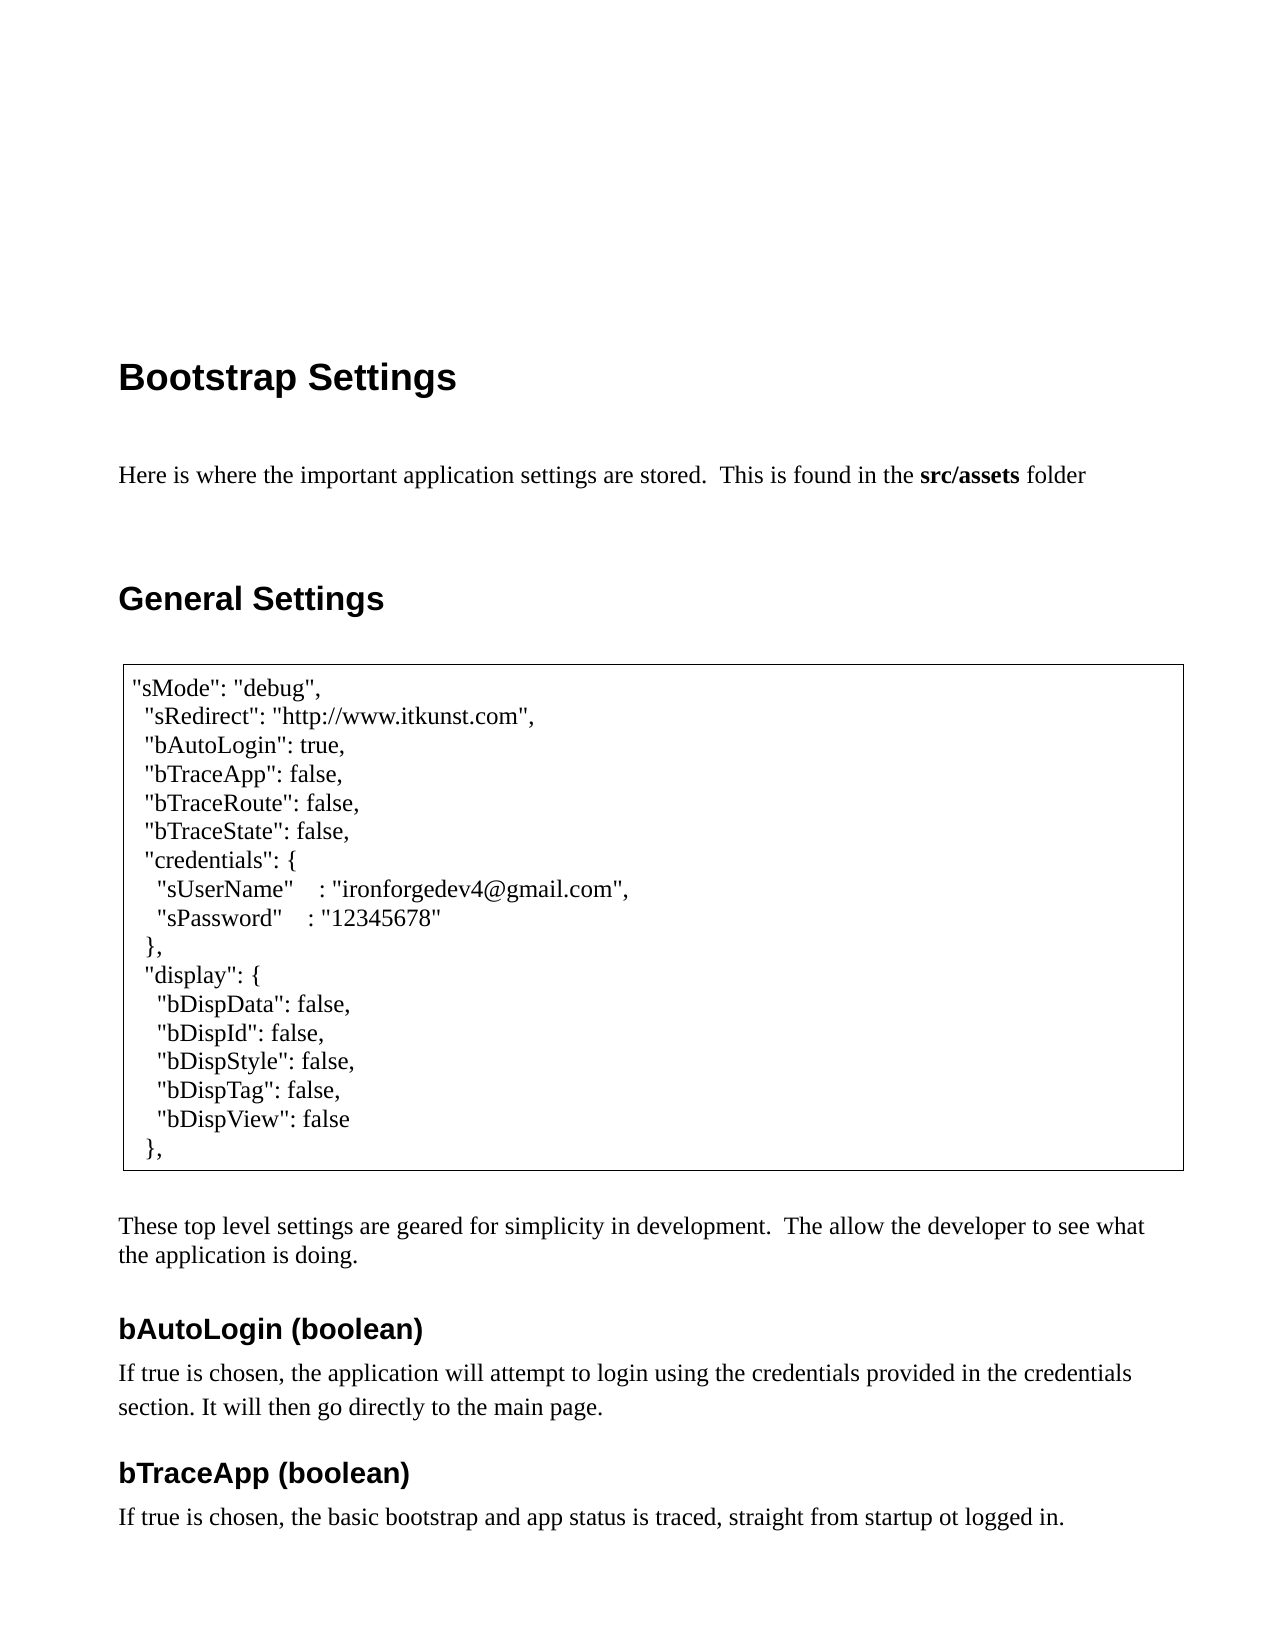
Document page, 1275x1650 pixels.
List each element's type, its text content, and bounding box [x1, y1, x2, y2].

text "bDispStyle": false, [132, 1046, 1174, 1075]
subtitle bAutoLogin (boolean) [118, 1312, 1157, 1346]
text "display": { [132, 960, 1174, 989]
text "credentials": { [132, 845, 1174, 874]
text "bTraceState": false, [132, 816, 1174, 845]
text "bTraceRoute": false, [132, 788, 1174, 816]
text "bDispView": false [132, 1104, 1174, 1133]
subtitle bTraceApp (boolean) [118, 1456, 1157, 1490]
text "bDispData": false, [132, 989, 1174, 1018]
text "sRedirect": "http://www.itkunst.com", [132, 701, 1174, 730]
text "bDispTag": false, [132, 1075, 1174, 1104]
text These top level settings are geared for simplicity in development. The allow the developer to see what the application is doing. [118, 1211, 1157, 1268]
text Here is where the important application settings are stored. This is found in the src/assets folder [118, 460, 1157, 488]
text "sPassword" : "12345678" [132, 903, 1174, 931]
text "bDispId": false, [132, 1018, 1174, 1046]
text "bTraceApp": false, [132, 759, 1174, 788]
text If true is chosen, the application will attempt to login using the credentials provided in the credentials section. It will then go directly to the main page. [118, 1358, 1157, 1421]
text "bAutoLogin": true, [132, 730, 1174, 759]
text }, [132, 931, 1174, 960]
subtitle General Settings [118, 579, 1157, 617]
text }, [132, 1133, 1174, 1161]
text If true is chosen, the basic bootstrap and app status is traced, straight from startup ot logged in. [118, 1502, 1157, 1531]
subtitle Bootstrap Settings [118, 354, 1157, 398]
text "sUserName" : "ironforgedev4@gmail.com", [132, 874, 1174, 903]
text [124, 665, 1183, 1170]
text "sMode": "debug", [132, 673, 1174, 701]
